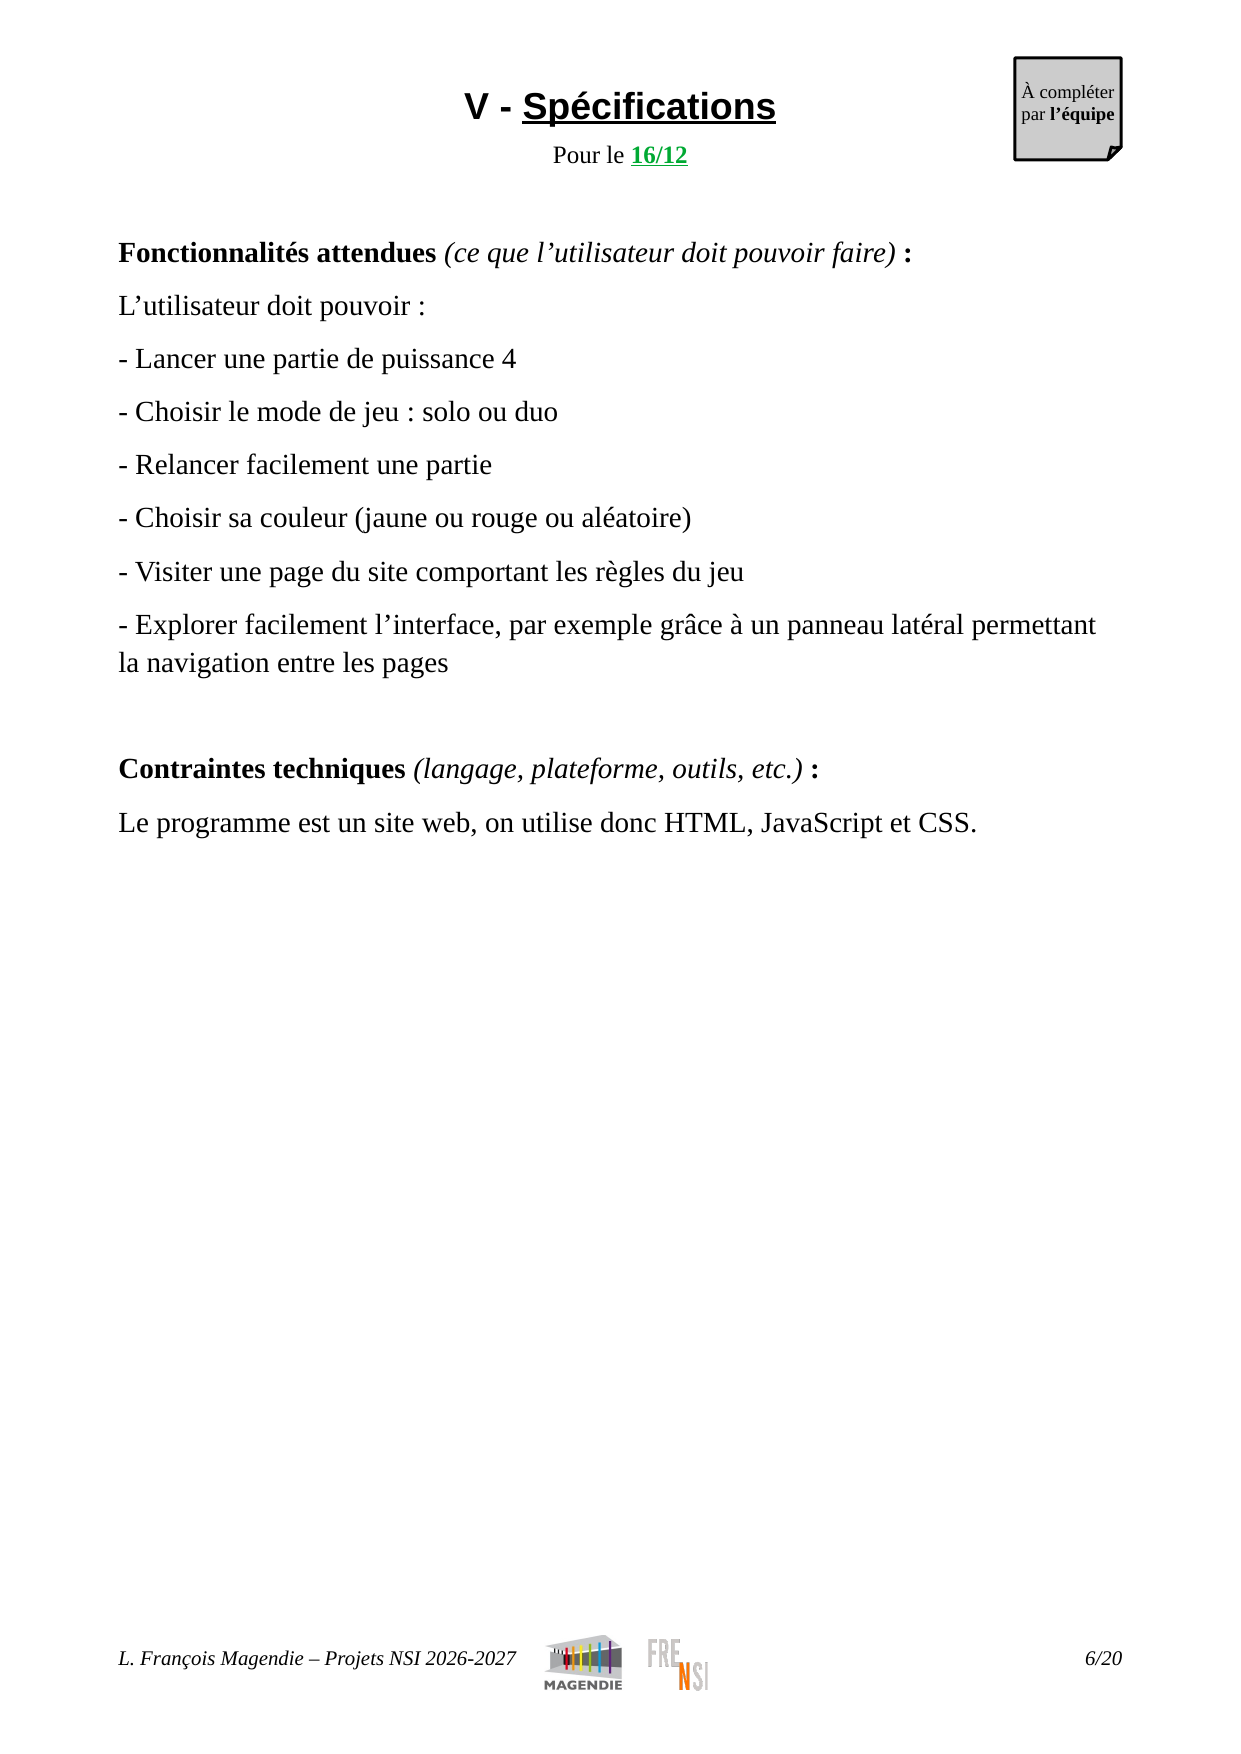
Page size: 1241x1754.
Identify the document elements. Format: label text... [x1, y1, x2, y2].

picture [648, 1639, 708, 1691]
text - Lancer une partie de puissance 4 [118, 341, 1122, 375]
text - Choisir sa couleur (jaune ou rouge ou aléatoire) [118, 501, 1122, 534]
subtitle Spécifications [118, 84, 1013, 127]
text Contraintes techniques (langage, plateforme, outils, etc.) : [118, 752, 1122, 785]
text - Visiter une page du site comportant les règles du jeu [118, 554, 1122, 587]
text Pour le 16/12 [118, 140, 1122, 168]
text Le programme est un site web, on utilise donc HTML, JavaScript et CSS. [118, 805, 1122, 838]
text Fonctionnalités attendues (ce que l’utilisateur doit pouvoir faire) : [118, 235, 1122, 268]
picture [532, 1635, 633, 1695]
text - Choisir le mode de jeu : solo ou duo [118, 394, 1122, 428]
text - Relancer facilement une partie [118, 447, 1122, 481]
text L’utilisateur doit pouvoir : [118, 288, 1122, 322]
text - Explorer facilement l’interface, par exemple grâce à un panneau latéral permettant la navigation entre les pages [118, 607, 1122, 679]
